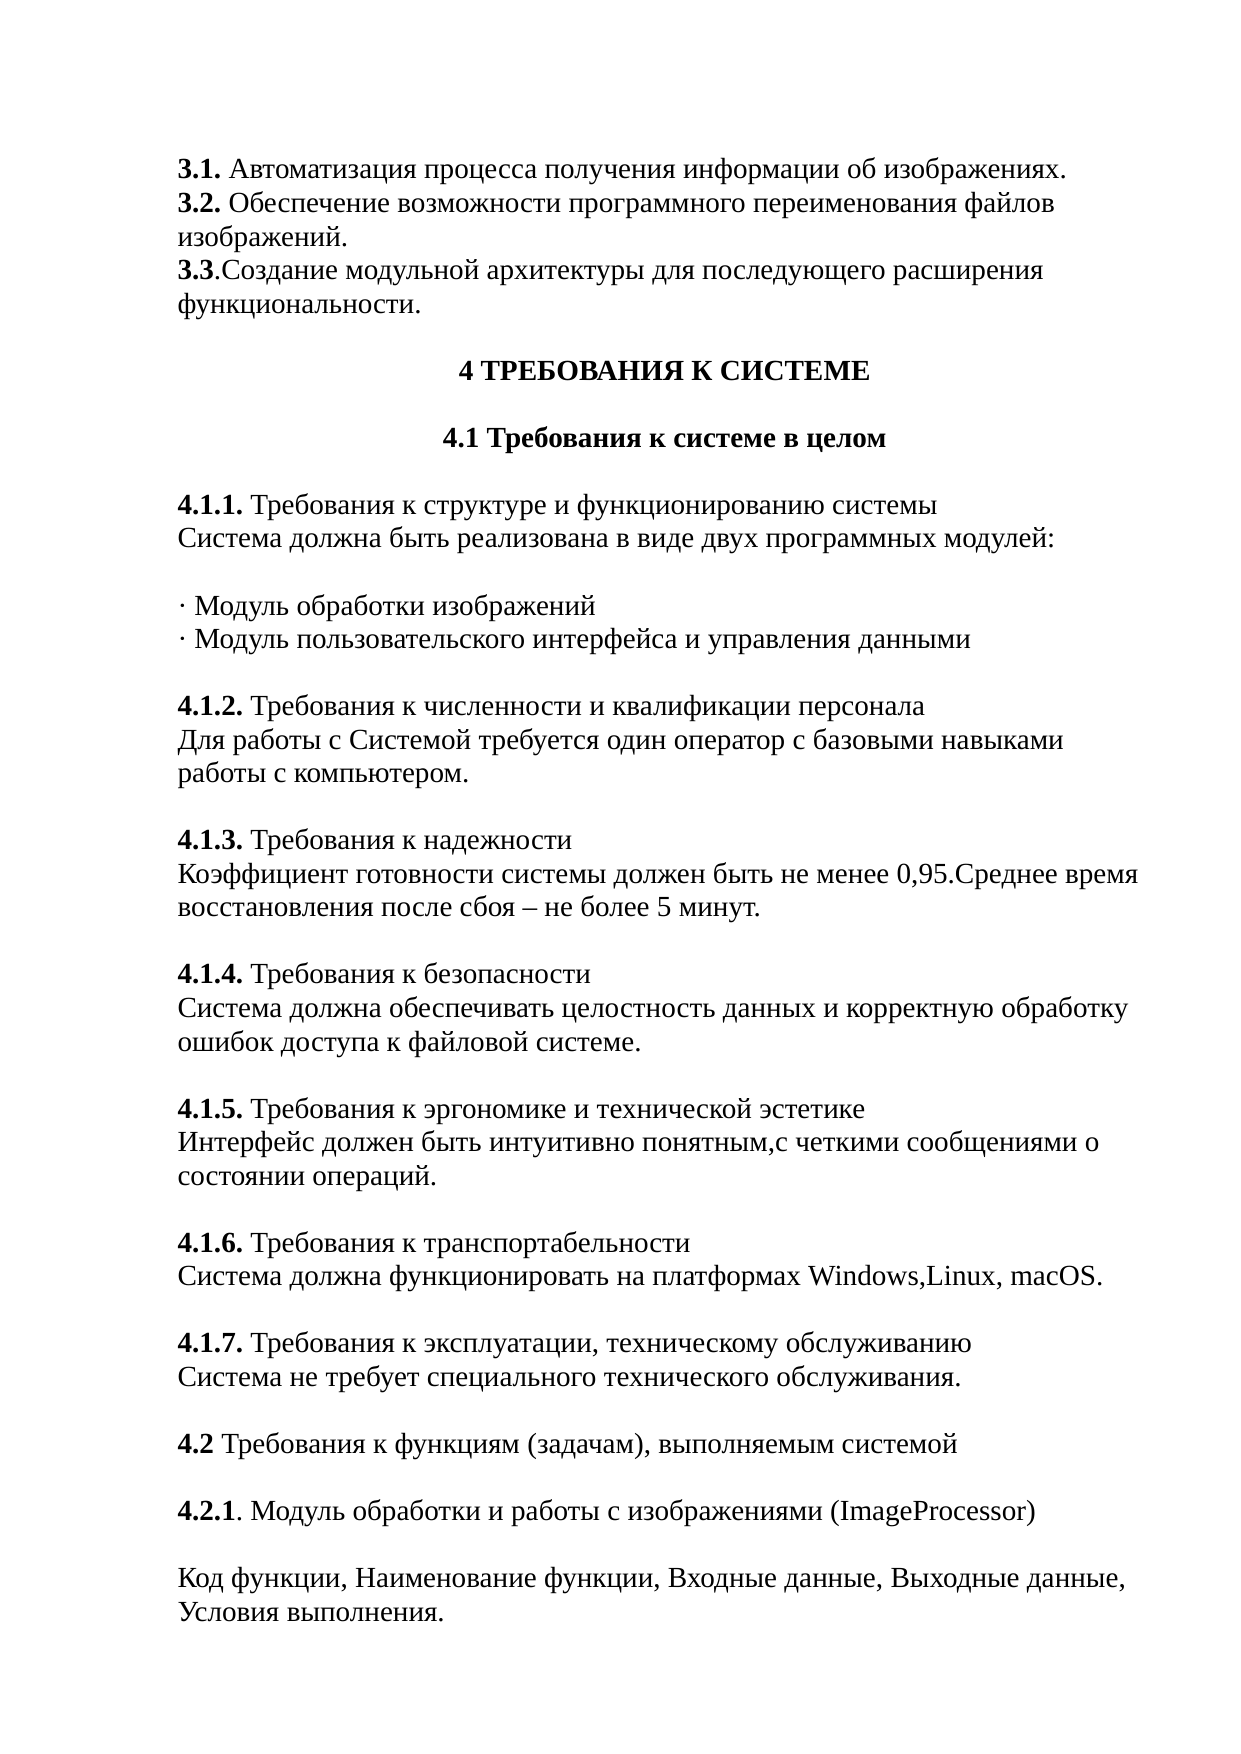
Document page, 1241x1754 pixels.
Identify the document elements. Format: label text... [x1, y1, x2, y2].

text 3.2. Обеспечение возможности программного переименования файлов изображений. [177, 185, 1152, 252]
text 4.1.5. Требования к эргономике и технической эстетике [177, 1091, 1152, 1124]
text · Модуль пользовательского интерфейса и управления данными [177, 621, 1152, 655]
text Система должна функционировать на платформах Windows,Linux, macOS. [177, 1258, 1152, 1292]
text 4.1 Требования к системе в целом [177, 420, 1152, 453]
text Коэффициент готовности системы должен быть не менее 0,95.Среднее время восстановления после сбоя – не более 5 минут. [177, 856, 1152, 923]
text 4 ТРЕБОВАНИЯ К СИСТЕМЕ [177, 353, 1152, 386]
text Код функции, Наименование функции, Входные данные, Выходные данные, Условия выполнения. [177, 1560, 1152, 1627]
text · Модуль обработки изображений [177, 588, 1152, 621]
text 3.3.Создание модульной архитектуры для последующего расширения функциональности. [177, 252, 1152, 319]
text 4.2.1. Модуль обработки и работы с изображениями (ImageProcessor) [177, 1493, 1152, 1527]
text Для работы с Системой требуется один оператор с базовыми навыками работы с компьютером. [177, 722, 1152, 789]
text 4.1.2. Требования к численности и квалификации персонала [177, 688, 1152, 722]
text 4.1.3. Требования к надежности [177, 822, 1152, 856]
text 4.1.4. Требования к безопасности [177, 957, 1152, 990]
text Система должна быть реализована в виде двух программных модулей: [177, 521, 1152, 554]
text 3.1. Автоматизация процесса получения информации об изображениях. [177, 152, 1152, 185]
text Система не требует специального технического обслуживания. [177, 1359, 1152, 1393]
text 4.1.1. Требования к структуре и функционированию системы [177, 487, 1152, 521]
text 4.1.7. Требования к эксплуатации, техническому обслуживанию [177, 1326, 1152, 1359]
text Система должна обеспечивать целостность данных и корректную обработку ошибок доступа к файловой системе. [177, 990, 1152, 1057]
text Интерфейс должен быть интуитивно понятным,с четкими сообщениями о состоянии операций. [177, 1124, 1152, 1191]
text 4.2 Требования к функциям (задачам), выполняемым системой [177, 1426, 1152, 1460]
text 4.1.6. Требования к транспортабельности [177, 1225, 1152, 1258]
